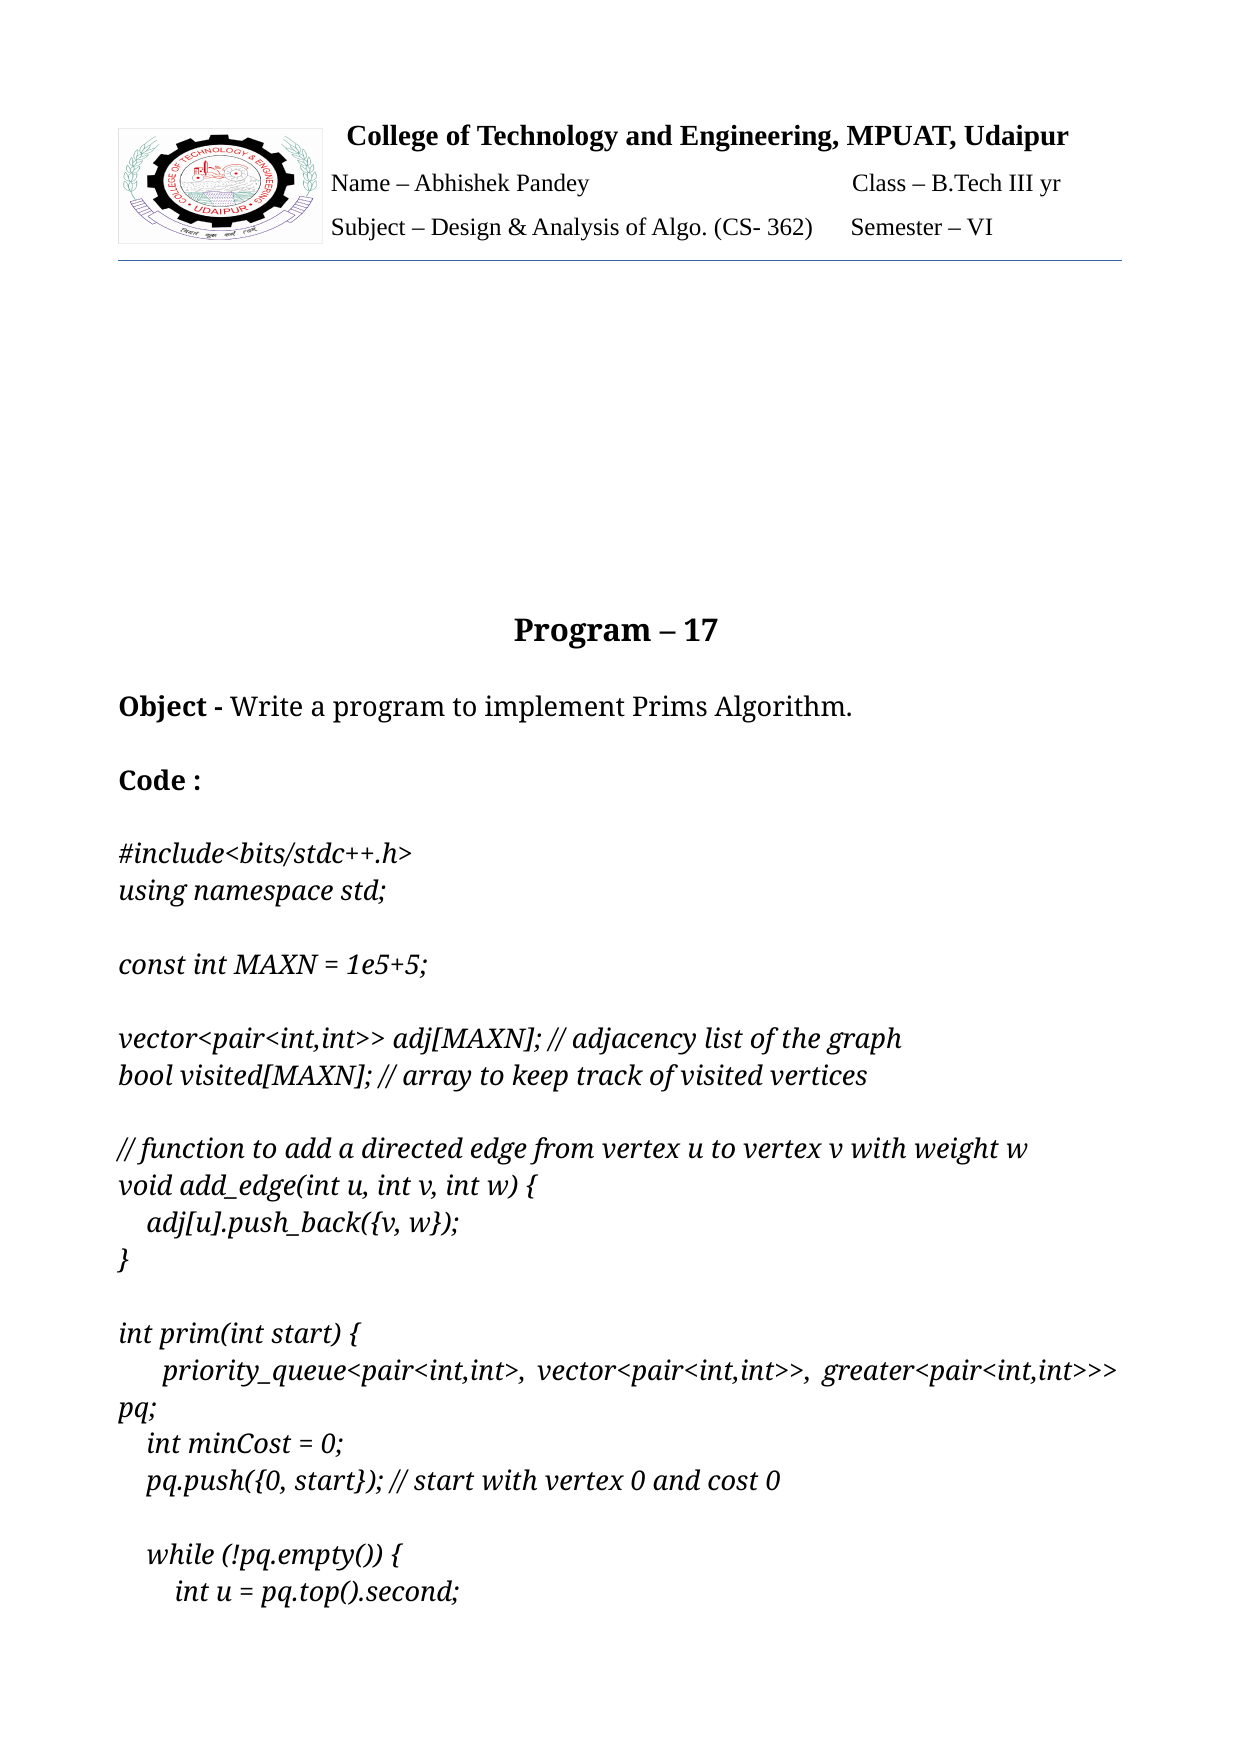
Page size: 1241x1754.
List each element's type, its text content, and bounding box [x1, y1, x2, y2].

text priority_queue<pair<int,int>, vector<pair<int,int>>, greater<pair<int,int>>> pq; [118, 1351, 1122, 1425]
text while (!pq.empty()) { [118, 1536, 1122, 1572]
text using namespace std; [118, 872, 1122, 909]
text Code : [118, 761, 1122, 798]
text const int MAXN = 1e5+5; [118, 946, 1122, 982]
text adj[u].push_back({v, w}); [118, 1204, 1122, 1241]
text #include<bits/stdc++.h> [118, 835, 1122, 872]
text int minCost = 0; [118, 1425, 1122, 1462]
text Object - Write a program to implement Prims Algorithm. [118, 687, 1122, 724]
text Program – 17 [118, 608, 1122, 651]
text } [118, 1241, 1122, 1277]
text pq.push({0, start}); // start with vertex 0 and cost 0 [118, 1462, 1122, 1499]
text int prim(int start) { [118, 1314, 1122, 1351]
text // function to add a directed edge from vertex u to vertex v with weight w [118, 1130, 1122, 1167]
text bool visited[MAXN]; // array to keep track of visited vertices [118, 1056, 1122, 1093]
text vector<pair<int,int>> adj[MAXN]; // adjacency list of the graph [118, 1019, 1122, 1056]
text int u = pq.top().second; [118, 1572, 1122, 1609]
text void add_edge(int u, int v, int w) { [118, 1167, 1122, 1204]
picture [118, 128, 323, 244]
